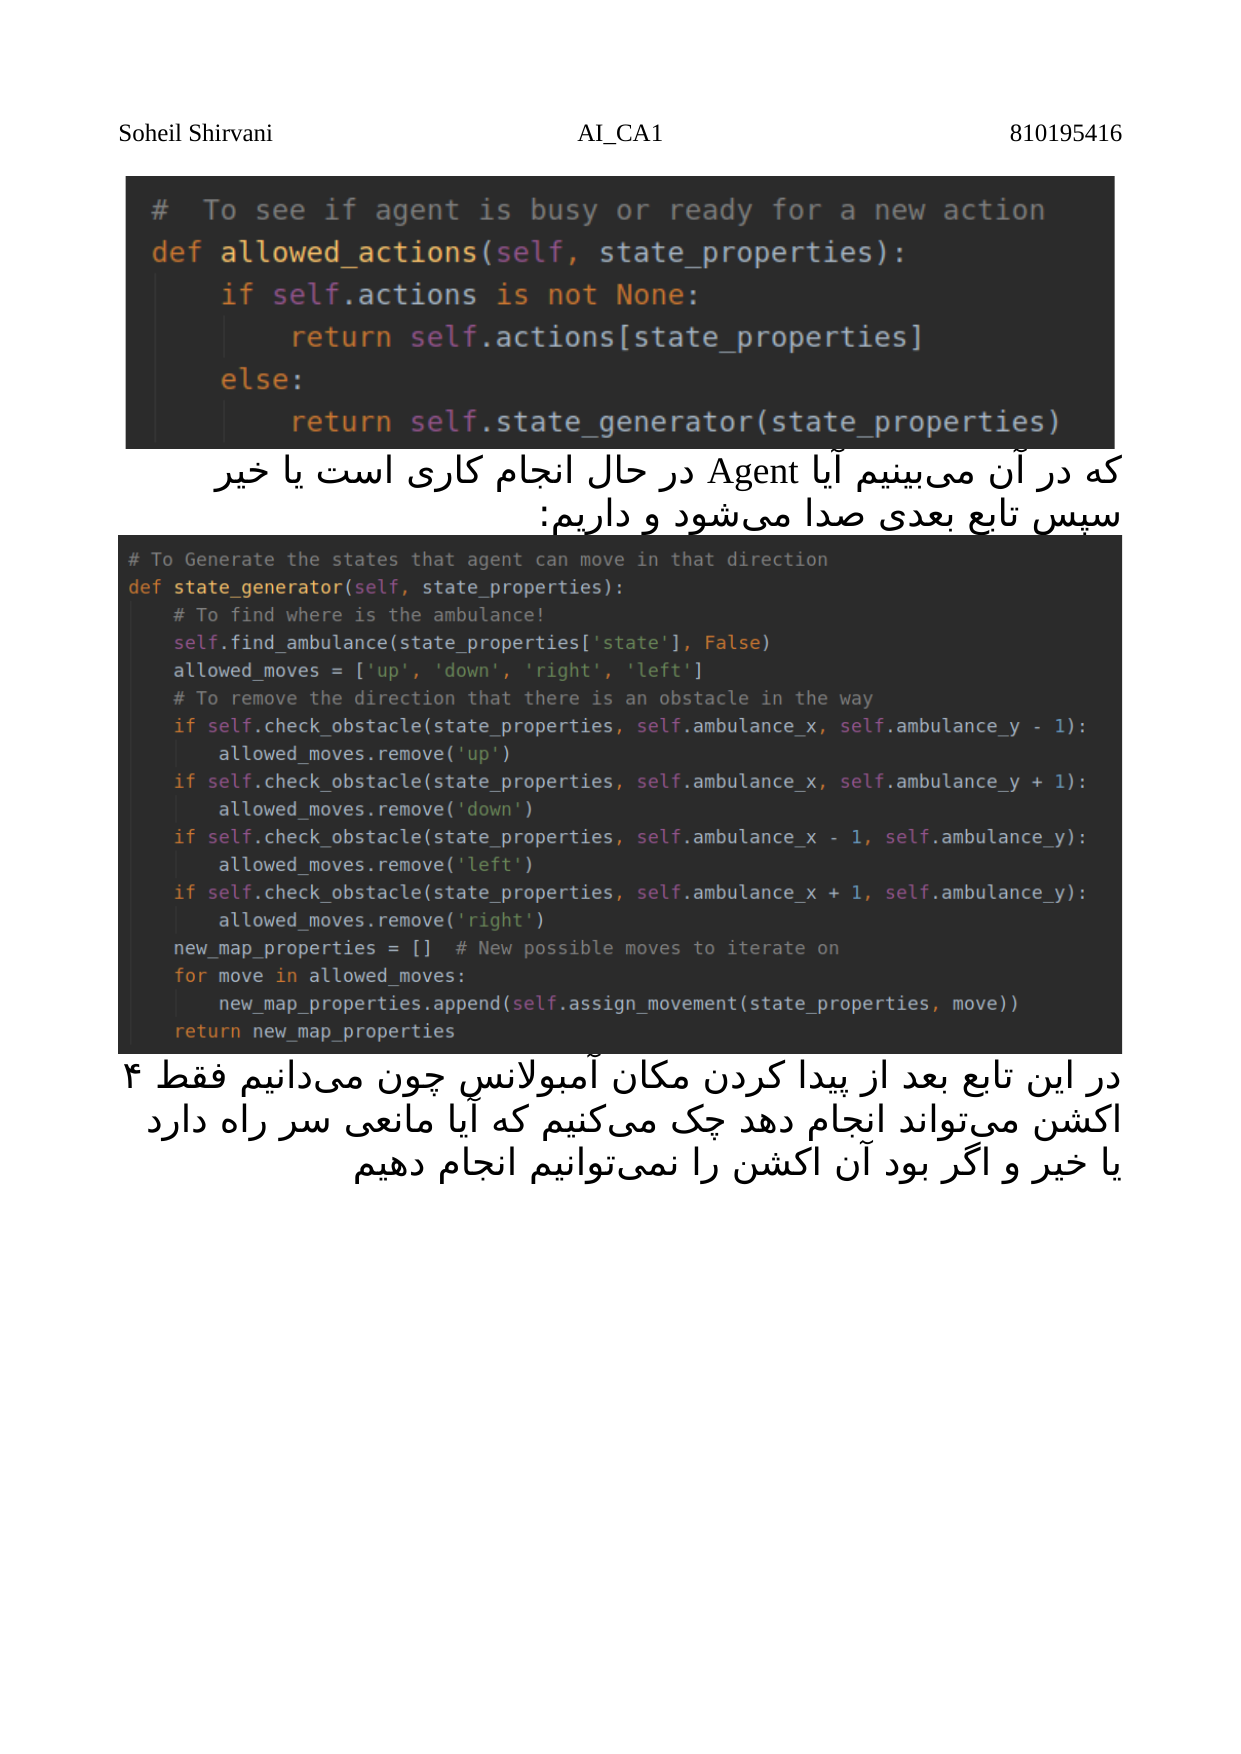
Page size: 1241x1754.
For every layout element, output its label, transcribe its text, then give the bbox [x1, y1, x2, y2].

text که در آن می‌بینیم آیا Agent در حال انجام کاری است یا خیر [118, 176, 1122, 492]
text در این تابع بعد از پیدا کردن مکان آمبولانس چون می‌دانیم فقط ۴ اکشن می‌تواند انجام دهد چک می‌کنیم که آیا مانعی سر راه دارد یا خیر و اگر بود آن اکشن را نمی‌توانیم انجام دهیم [118, 1054, 1122, 1184]
text سپس تابع بعدی صدا می‌شود و داریم: [118, 492, 1122, 535]
picture [118, 535, 1123, 1054]
picture [125, 176, 1115, 449]
